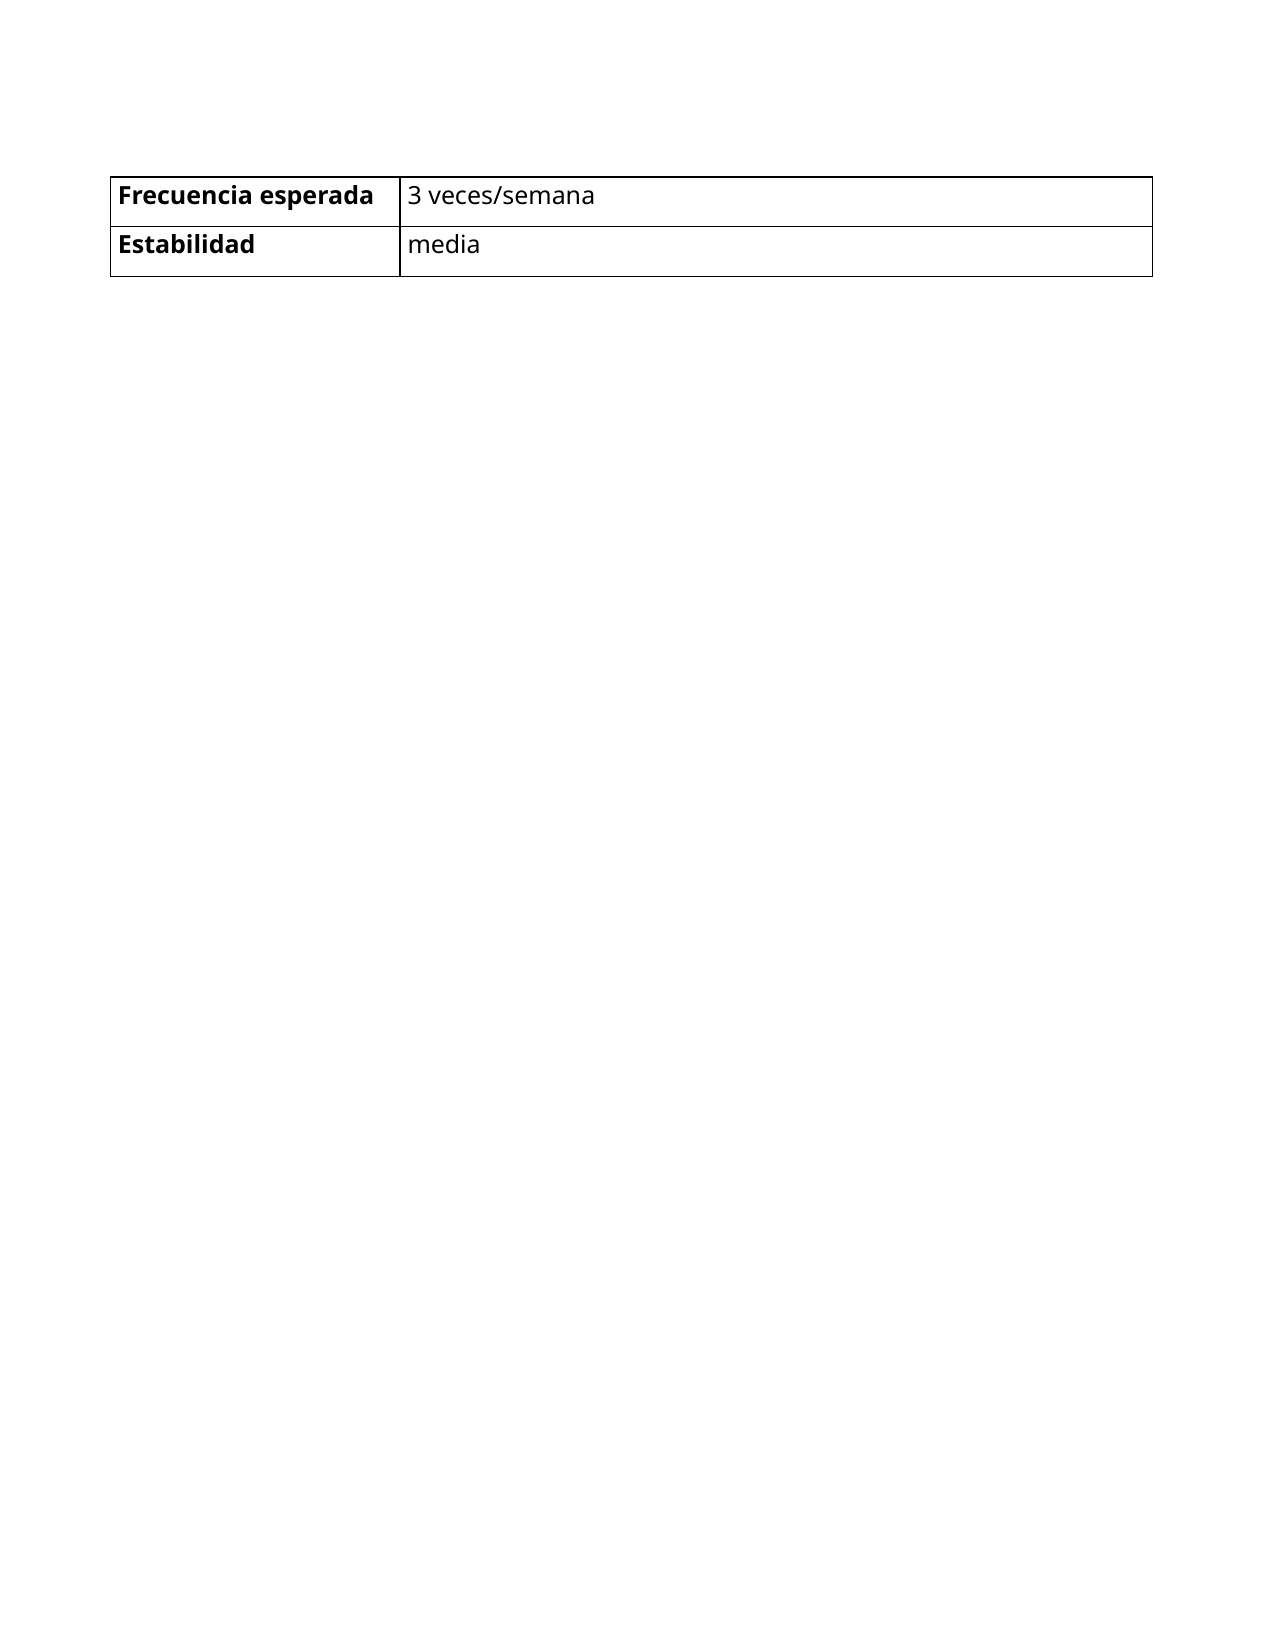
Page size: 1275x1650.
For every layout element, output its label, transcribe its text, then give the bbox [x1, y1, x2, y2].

table_cell media [401, 227, 1152, 276]
table_cell Estabilidad [111, 227, 399, 276]
table_cell Frecuencia esperada [111, 178, 399, 226]
table_cell 3 veces/semana [401, 178, 1152, 226]
